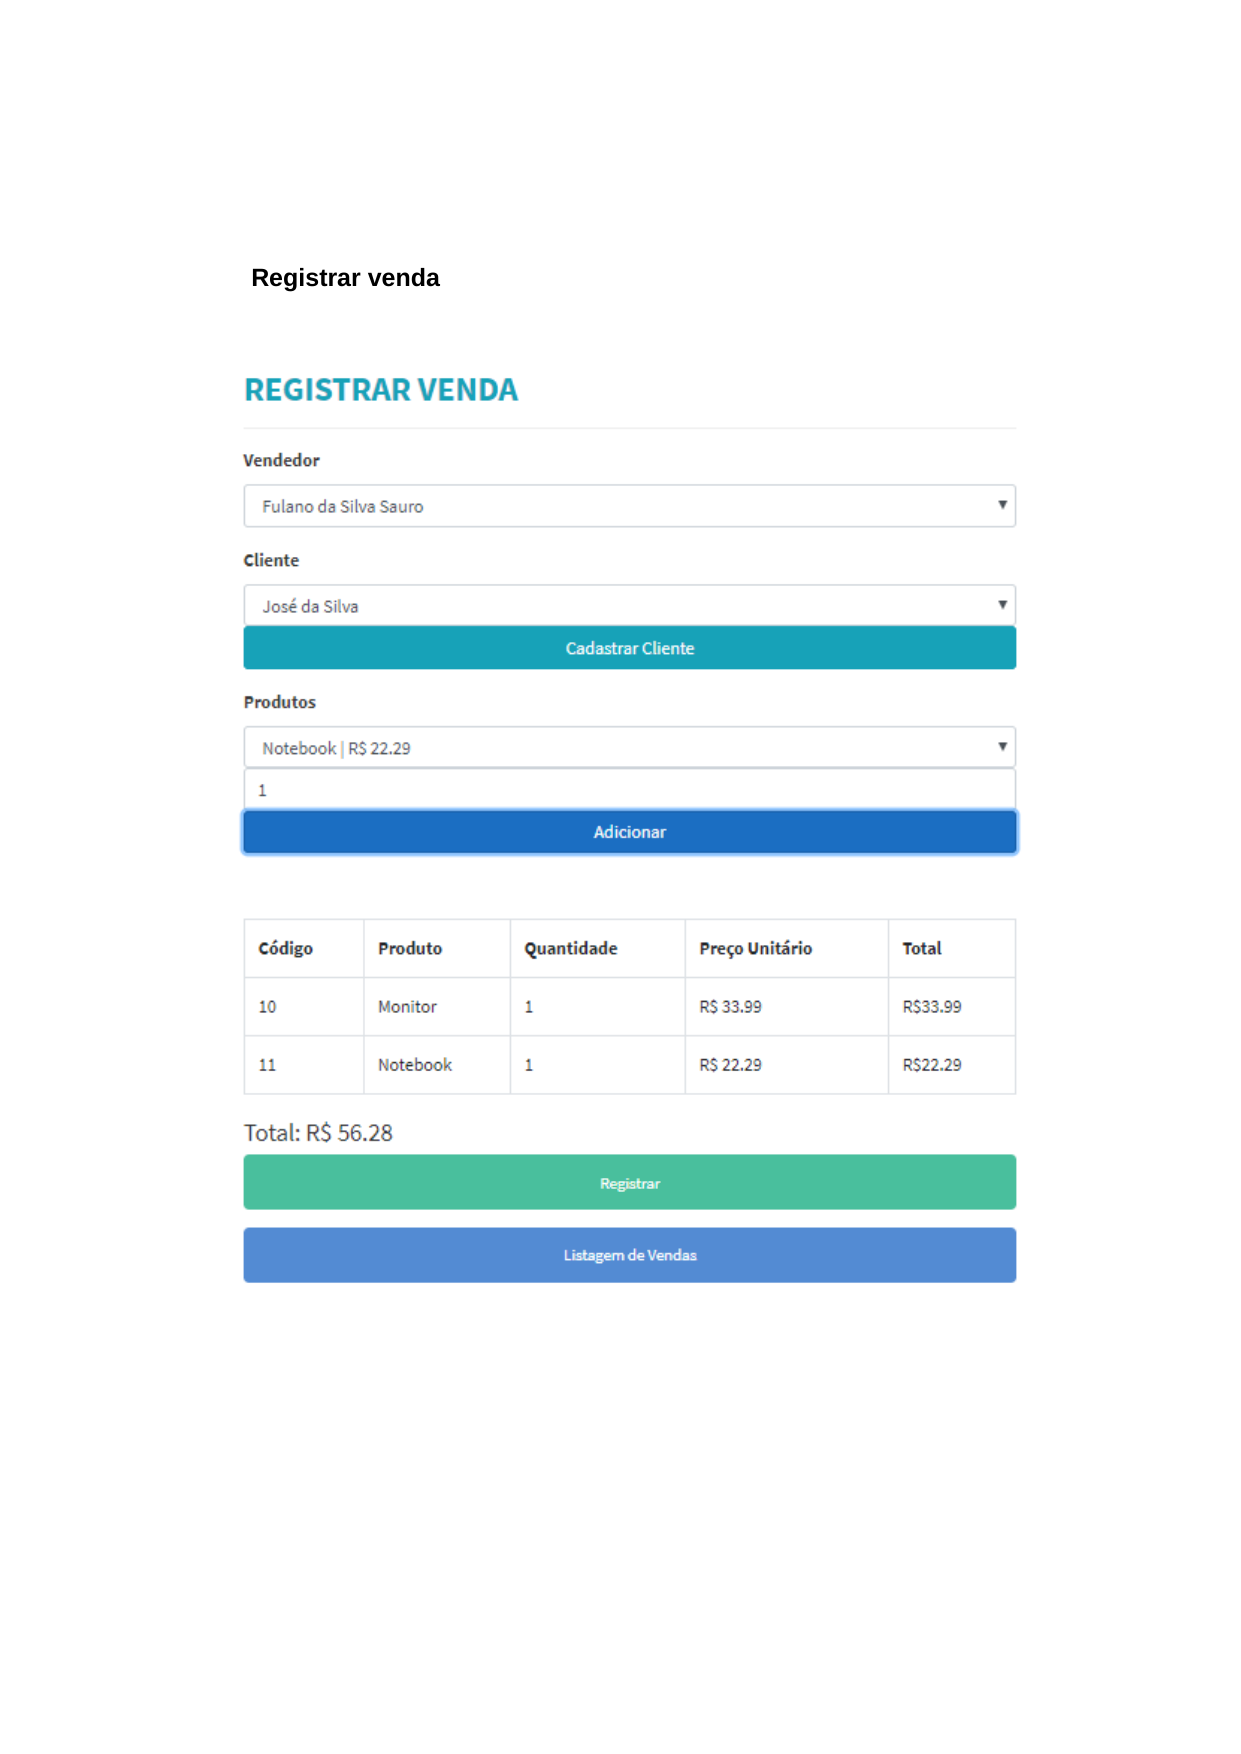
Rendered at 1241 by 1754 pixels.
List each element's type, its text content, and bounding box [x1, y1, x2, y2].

text Registrar venda [177, 263, 1122, 292]
picture [214, 368, 1039, 1286]
